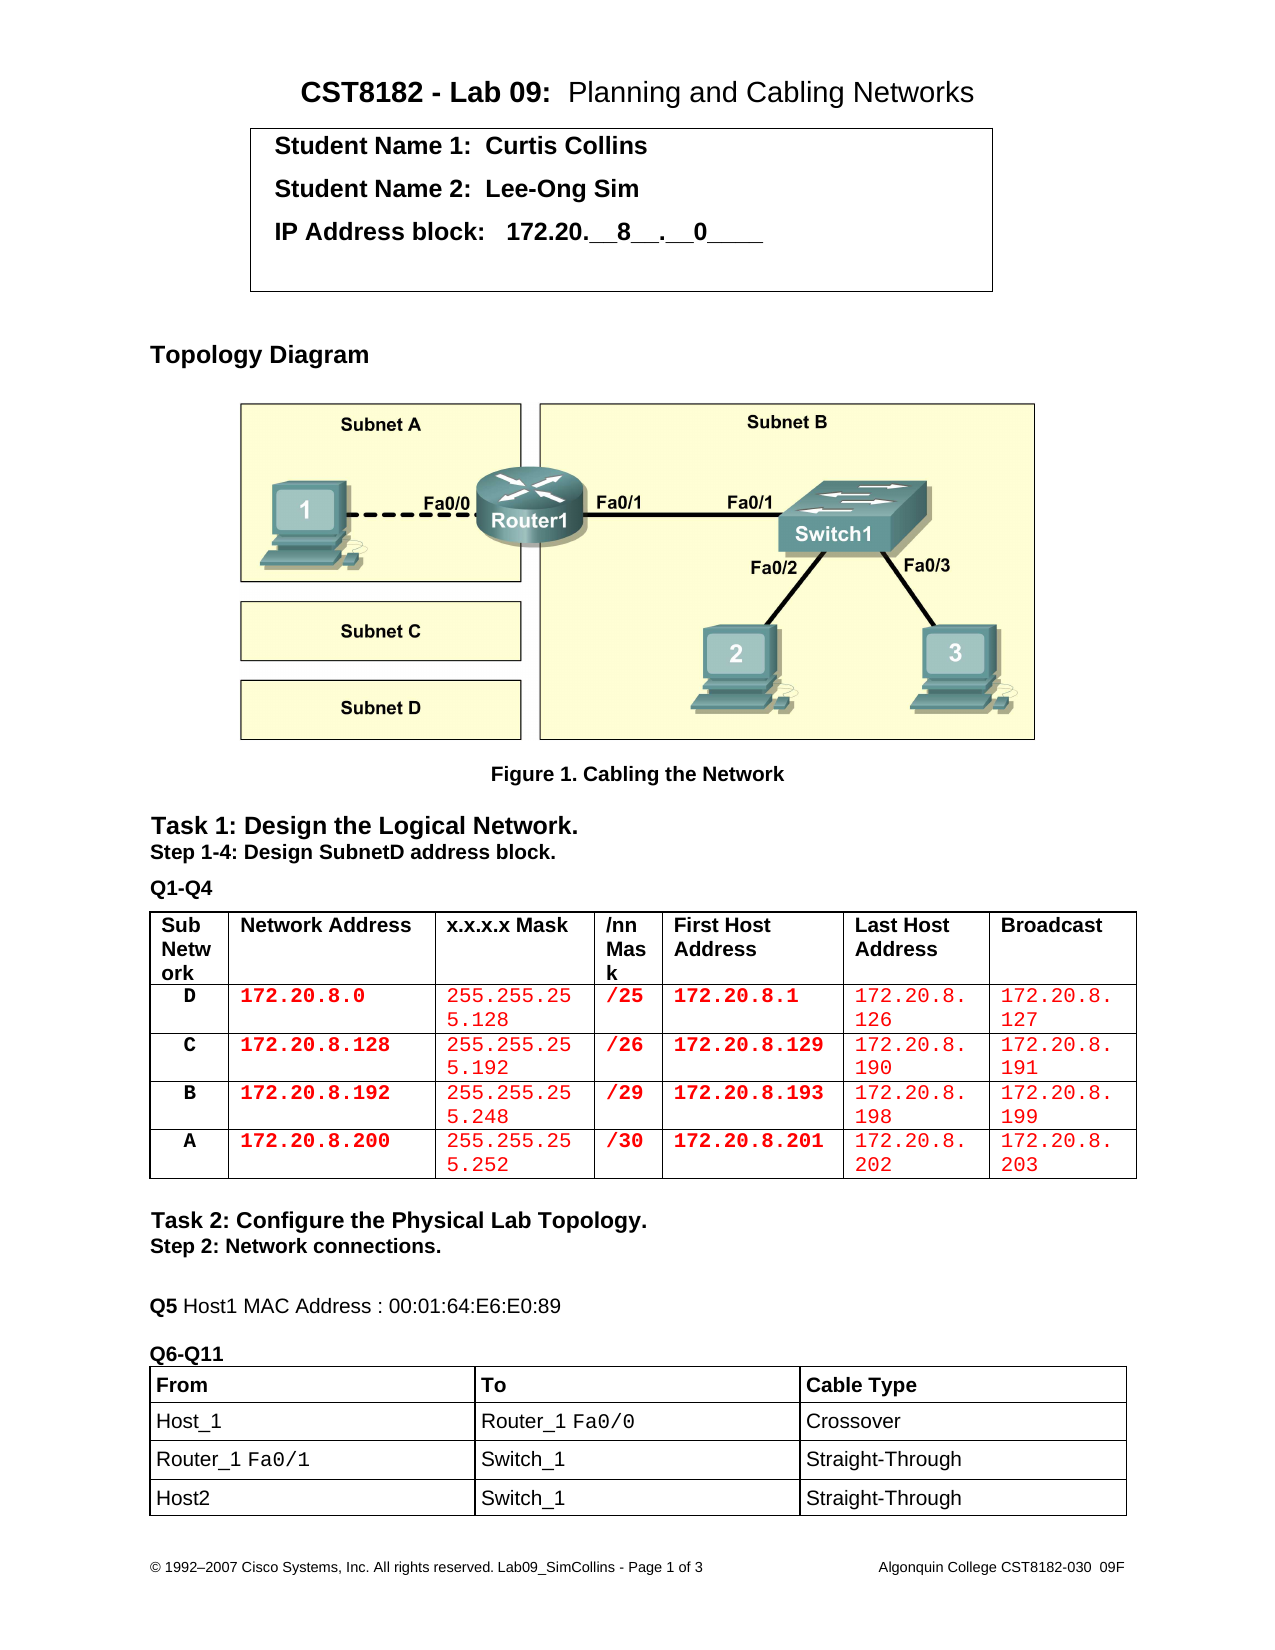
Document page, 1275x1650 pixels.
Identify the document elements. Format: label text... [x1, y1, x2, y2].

table_cell 172.20.8.199 [990, 1082, 1136, 1129]
text IP Address block: 172.20.__8__.__0____ [251, 214, 992, 246]
table_header Sub Network [151, 913, 228, 984]
table_cell D [151, 985, 228, 1033]
table_header x.x.x.x Mask [436, 913, 594, 984]
text Student Name 1: Curtis Collins [251, 129, 992, 159]
text Figure 1. Cabling the Network [150, 762, 1125, 786]
table_cell B [151, 1082, 228, 1129]
table_cell 172.20.8.0 [229, 985, 435, 1033]
table_cell Switch_1 [476, 1441, 799, 1479]
table_cell 172.20.8.198 [844, 1082, 989, 1129]
table_cell 255.255.255.128 [436, 985, 594, 1033]
table_cell 172.20.8.126 [844, 985, 989, 1033]
subtitle Task 1: Design the Logical Network. [151, 811, 1125, 839]
picture [239, 402, 1036, 741]
table_cell Crossover [801, 1403, 1126, 1440]
table_cell 172.20.8.203 [990, 1130, 1136, 1178]
table_cell Switch_1 [476, 1480, 799, 1515]
table_cell /25 [595, 985, 662, 1033]
text Topology Diagram [150, 340, 1125, 369]
table_cell /26 [595, 1034, 662, 1081]
table_cell A [151, 1130, 228, 1178]
table_cell Router_1 Fa0/0 [476, 1403, 799, 1440]
table_header Broadcast [990, 913, 1136, 984]
text Q6-Q11 [149, 1342, 1125, 1366]
text Step 2: Network connections. [150, 1234, 1125, 1258]
table_cell 172.20.8.129 [663, 1034, 843, 1081]
table_cell 172.20.8.200 [229, 1130, 435, 1178]
table_cell /30 [595, 1130, 662, 1178]
text Q5 Host1 MAC Address : 00:01:64:E6:E0:89 [149, 1294, 1125, 1318]
table_cell 172.20.8.202 [844, 1130, 989, 1178]
table_cell 172.20.8.201 [663, 1130, 843, 1178]
table_cell 172.20.8.193 [663, 1082, 843, 1129]
table_cell Straight-Through [801, 1441, 1126, 1479]
table_header From [151, 1367, 474, 1402]
table_header Last Host Address [844, 913, 989, 984]
table_header To [476, 1367, 799, 1402]
table_cell 172.20.8.128 [229, 1034, 435, 1081]
text Task 2: Configure the Physical Lab Topology. [151, 1207, 1125, 1234]
text Step 1-4: Design SubnetD address block. [150, 839, 1125, 863]
table_cell 172.20.8.127 [990, 985, 1136, 1033]
table_cell 172.20.8.191 [990, 1034, 1136, 1081]
table_header /nn Mask [595, 913, 662, 984]
table_cell 255.255.255.248 [436, 1082, 594, 1129]
table_header First Host Address [663, 913, 843, 984]
table_cell Host2 [151, 1480, 474, 1515]
table_cell /29 [595, 1082, 662, 1129]
table_cell C [151, 1034, 228, 1081]
table_header Cable Type [801, 1367, 1126, 1402]
text Q1-Q4 [150, 876, 1125, 899]
table_header Network Address [229, 913, 435, 984]
table_cell Router_1 Fa0/1 [151, 1441, 474, 1479]
table_cell 172.20.8.192 [229, 1082, 435, 1129]
text Student Name 2: Lee-Ong Sim [251, 171, 992, 203]
table_cell 255.255.255.252 [436, 1130, 594, 1178]
table_cell Host_1 [151, 1403, 474, 1440]
table_cell 172.20.8.190 [844, 1034, 989, 1081]
table_cell Straight-Through [801, 1480, 1126, 1515]
table_cell 255.255.255.192 [436, 1034, 594, 1081]
table_cell 172.20.8.1 [663, 985, 843, 1033]
